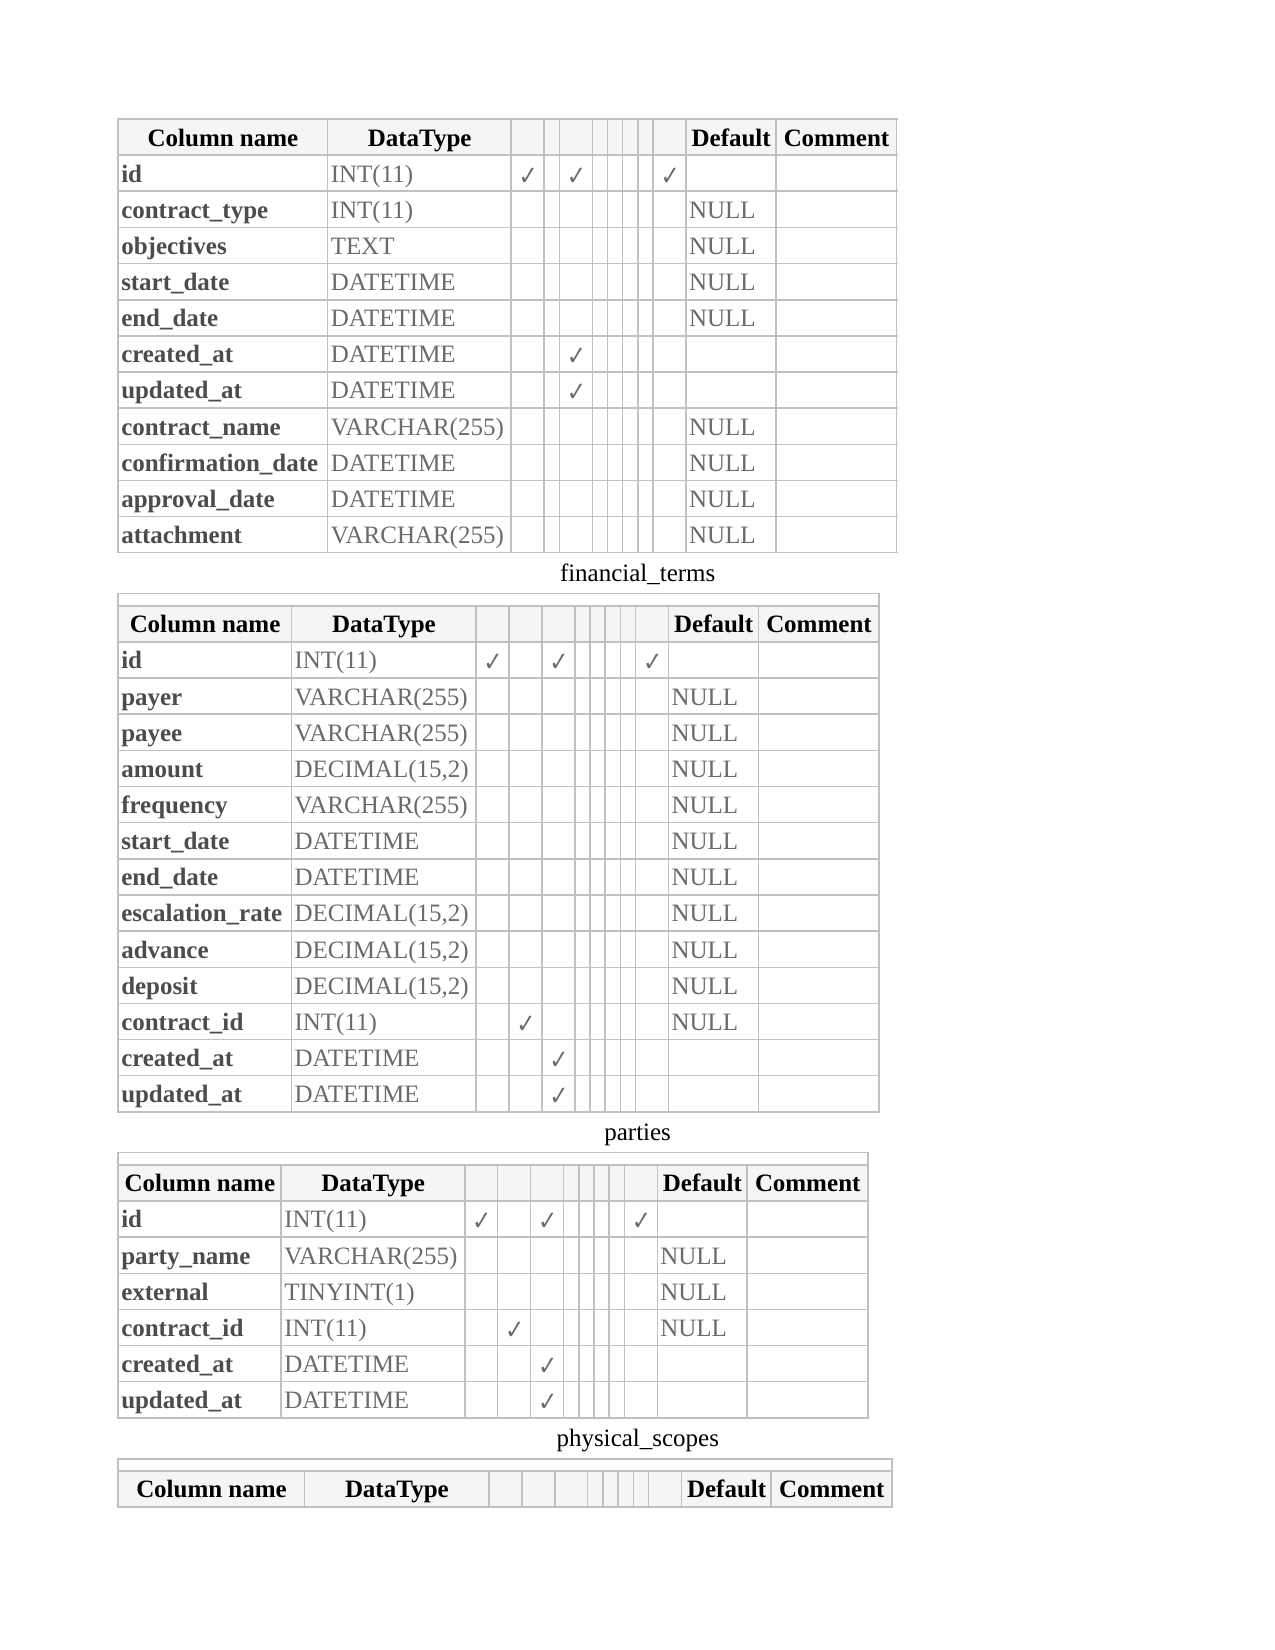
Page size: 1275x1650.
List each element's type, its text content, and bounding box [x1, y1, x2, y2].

table_cell [748, 1382, 867, 1417]
table_cell [610, 1346, 624, 1381]
table_cell escalation_rate [119, 896, 291, 930]
table_cell [748, 1310, 867, 1345]
table_cell [759, 751, 878, 786]
table_cell [477, 896, 508, 930]
table_cell [512, 301, 543, 335]
table_cell [610, 1274, 624, 1308]
table_cell [545, 409, 559, 443]
table_cell [748, 1346, 867, 1381]
table_cell attachment [119, 517, 327, 552]
table_cell id [119, 643, 291, 677]
table_cell [510, 643, 541, 677]
table_cell [759, 679, 878, 713]
table_cell [777, 481, 896, 516]
table_cell [606, 1004, 620, 1039]
table_cell DataType [328, 120, 510, 154]
table_cell [560, 192, 592, 227]
table_cell start_date [119, 264, 327, 299]
table_cell VARCHAR(255) [292, 679, 475, 713]
table_cell [621, 643, 635, 677]
table_cell [498, 1166, 530, 1200]
table_cell [604, 1472, 617, 1506]
table_cell DATETIME [328, 373, 510, 407]
table_cell [623, 120, 637, 154]
table_cell [654, 264, 685, 299]
table_cell [466, 1346, 497, 1381]
table_cell VARCHAR(255) [328, 517, 510, 552]
table_cell [466, 1382, 497, 1417]
table_cell [593, 373, 607, 407]
table_cell [580, 1238, 593, 1272]
table_cell DATETIME [328, 301, 510, 335]
table_cell [543, 860, 574, 894]
table_cell [610, 1310, 624, 1345]
table_cell [593, 337, 607, 371]
table_cell [576, 751, 589, 786]
table_cell NULL [669, 679, 758, 713]
table_cell [580, 1310, 593, 1345]
table_cell Comment [759, 607, 878, 641]
table_cell [636, 968, 668, 1002]
table_cell Default [682, 1472, 770, 1506]
table_cell [591, 932, 604, 966]
table_cell [510, 1076, 541, 1111]
table_cell ✔ [531, 1202, 563, 1236]
table_cell [608, 409, 622, 443]
table_cell [510, 679, 541, 713]
table_cell [576, 715, 589, 749]
table_cell [608, 156, 622, 190]
table_cell DATETIME [282, 1346, 464, 1381]
table_cell [510, 607, 541, 641]
table_cell deposit [119, 968, 291, 1002]
table_cell [498, 1274, 530, 1308]
table_cell [510, 751, 541, 786]
table_cell Default [658, 1166, 746, 1200]
table_cell [623, 481, 637, 516]
table_cell approval_date [119, 481, 327, 516]
table_cell [477, 787, 508, 822]
table_cell [595, 1166, 608, 1200]
table_cell [654, 409, 685, 443]
table_cell NULL [658, 1274, 746, 1308]
table_cell [759, 968, 878, 1002]
table_cell [654, 445, 685, 479]
table_cell [591, 787, 604, 822]
table_cell [654, 517, 685, 552]
table_cell [636, 607, 668, 641]
table_cell [576, 1004, 589, 1039]
table_cell [543, 715, 574, 749]
table_cell NULL [669, 1004, 758, 1039]
table_cell [543, 896, 574, 930]
table_cell ✔ [560, 156, 592, 190]
table_cell [777, 409, 896, 443]
table_cell [466, 1238, 497, 1272]
table_cell [654, 301, 685, 335]
table_cell [477, 1040, 508, 1075]
table_cell INT(11) [292, 643, 475, 677]
table_cell VARCHAR(255) [328, 409, 510, 443]
table_cell [576, 932, 589, 966]
table_cell [608, 517, 622, 552]
table_cell Default [687, 120, 775, 154]
table_cell NULL [669, 787, 758, 822]
table_cell [564, 1310, 578, 1345]
table_cell [512, 481, 543, 516]
table_cell [591, 1076, 604, 1111]
table_cell DataType [305, 1472, 488, 1506]
table_cell [625, 1166, 657, 1200]
table_cell external [119, 1274, 280, 1308]
table_cell [564, 1166, 578, 1200]
table_cell [639, 228, 652, 263]
table_cell DECIMAL(15,2) [292, 896, 475, 930]
table_cell [669, 1040, 758, 1075]
table_cell [639, 445, 652, 479]
table_cell NULL [687, 192, 775, 227]
table_cell [591, 679, 604, 713]
table_cell DATETIME [328, 445, 510, 479]
table_cell [545, 337, 559, 371]
table_cell TINYINT(1) [282, 1274, 464, 1308]
table_cell INT(11) [282, 1310, 464, 1345]
table_cell INT(11) [292, 1004, 475, 1039]
table_cell [748, 1202, 867, 1236]
table_cell [477, 1076, 508, 1111]
table_cell [512, 120, 543, 154]
table_cell [777, 301, 896, 335]
table_cell TEXT [328, 228, 510, 263]
table_cell [625, 1274, 657, 1308]
table_cell [639, 264, 652, 299]
table_cell [593, 120, 607, 154]
table_cell [623, 337, 637, 371]
table_cell [545, 373, 559, 407]
table_cell [606, 823, 620, 858]
table_cell [625, 1238, 657, 1272]
table_cell [545, 228, 559, 263]
table_cell [531, 1274, 563, 1308]
table_cell [595, 1382, 608, 1417]
table_cell [625, 1382, 657, 1417]
table_cell id [119, 1202, 280, 1236]
table_cell Column name [119, 607, 291, 641]
text parties [118, 1117, 1157, 1146]
table_cell VARCHAR(255) [282, 1238, 464, 1272]
table_cell [623, 445, 637, 479]
table_cell [576, 968, 589, 1002]
table_cell [639, 337, 652, 371]
table_cell [580, 1166, 593, 1200]
table_cell created_at [119, 1040, 291, 1075]
table_cell [512, 264, 543, 299]
table_cell [608, 120, 622, 154]
table_cell [543, 1004, 574, 1039]
table_cell id [119, 156, 327, 190]
table_cell [621, 787, 635, 822]
table_cell [623, 228, 637, 263]
table_cell [531, 1310, 563, 1345]
table_cell [606, 896, 620, 930]
table_cell [588, 1472, 602, 1506]
table_cell DataType [282, 1166, 464, 1200]
table_cell VARCHAR(255) [292, 787, 475, 822]
table_cell [748, 1238, 867, 1272]
table_cell [636, 860, 668, 894]
table_cell [654, 120, 685, 154]
table_cell [560, 481, 592, 516]
table_cell [621, 679, 635, 713]
table_cell [510, 787, 541, 822]
table_cell [531, 1166, 563, 1200]
table_cell [591, 860, 604, 894]
table_cell [606, 751, 620, 786]
table_cell [545, 192, 559, 227]
table_header [119, 1460, 891, 1470]
table_cell [610, 1382, 624, 1417]
table_cell [654, 481, 685, 516]
table_cell [621, 823, 635, 858]
table_cell [606, 643, 620, 677]
table_cell [636, 823, 668, 858]
table_cell [595, 1346, 608, 1381]
table_cell NULL [669, 968, 758, 1002]
table_cell [576, 643, 589, 677]
table_cell [623, 517, 637, 552]
table_cell [606, 607, 620, 641]
table_cell ✔ [560, 337, 592, 371]
table_cell confirmation_date [119, 445, 327, 479]
table_cell [576, 607, 589, 641]
table_cell [621, 932, 635, 966]
table_cell Column name [119, 1166, 280, 1200]
table_cell [576, 679, 589, 713]
table_cell DATETIME [292, 860, 475, 894]
table_cell [608, 373, 622, 407]
table_cell VARCHAR(255) [292, 715, 475, 749]
table_cell [748, 1274, 867, 1308]
table_cell Default [669, 607, 758, 641]
table_cell [512, 409, 543, 443]
table_cell [593, 228, 607, 263]
table_cell Column name [119, 1472, 304, 1506]
table_cell [543, 932, 574, 966]
table_cell [639, 301, 652, 335]
table_cell [560, 120, 592, 154]
table_cell [639, 517, 652, 552]
table_cell [593, 409, 607, 443]
table_cell [512, 228, 543, 263]
table_cell updated_at [119, 373, 327, 407]
table_cell [477, 679, 508, 713]
table_cell contract_type [119, 192, 327, 227]
table_cell [498, 1202, 530, 1236]
table_cell [777, 445, 896, 479]
table_cell updated_at [119, 1076, 291, 1111]
table_cell NULL [669, 896, 758, 930]
table_cell [556, 1472, 587, 1506]
table_cell [658, 1382, 746, 1417]
table_cell [621, 715, 635, 749]
table_cell [606, 1040, 620, 1075]
table_cell [543, 968, 574, 1002]
table_cell [658, 1346, 746, 1381]
table_cell [623, 301, 637, 335]
table_cell [636, 896, 668, 930]
table_cell [654, 337, 685, 371]
table_cell INT(11) [328, 156, 510, 190]
table_cell [580, 1382, 593, 1417]
table_cell [687, 156, 775, 190]
table_cell [639, 481, 652, 516]
table_cell ✔ [560, 373, 592, 407]
table_cell [466, 1274, 497, 1308]
table_cell Comment [772, 1472, 891, 1506]
table_cell contract_id [119, 1310, 280, 1345]
table_cell [593, 264, 607, 299]
table_cell [608, 445, 622, 479]
table_cell [576, 1040, 589, 1075]
table_cell [625, 1346, 657, 1381]
table_cell Comment [748, 1166, 867, 1200]
table_cell NULL [669, 823, 758, 858]
table_cell INT(11) [328, 192, 510, 227]
table_cell NULL [687, 445, 775, 479]
table_cell contract_id [119, 1004, 291, 1039]
table_cell [560, 264, 592, 299]
table_cell [759, 932, 878, 966]
table_cell [759, 1076, 878, 1111]
table_cell [639, 409, 652, 443]
table_cell [623, 156, 637, 190]
table_cell NULL [687, 517, 775, 552]
table_cell payee [119, 715, 291, 749]
table_cell objectives [119, 228, 327, 263]
table_cell ✔ [510, 1004, 541, 1039]
table_cell amount [119, 751, 291, 786]
table_cell [608, 481, 622, 516]
table_cell [636, 1076, 668, 1111]
table_cell NULL [669, 932, 758, 966]
table_cell ✔ [543, 1076, 574, 1111]
table_cell NULL [687, 409, 775, 443]
table_cell [639, 373, 652, 407]
table_cell [606, 1076, 620, 1111]
table_cell DATETIME [292, 823, 475, 858]
table_cell [608, 337, 622, 371]
table_cell ✔ [498, 1310, 530, 1345]
table_cell [621, 1040, 635, 1075]
table_cell [777, 373, 896, 407]
table_cell [477, 751, 508, 786]
table_cell [759, 896, 878, 930]
table_cell [564, 1274, 578, 1308]
table_cell [654, 192, 685, 227]
table_cell created_at [119, 1346, 280, 1381]
table_cell [591, 643, 604, 677]
table_cell NULL [658, 1310, 746, 1345]
table_cell [669, 1076, 758, 1111]
table_cell [608, 301, 622, 335]
table_cell [512, 192, 543, 227]
table_cell [595, 1274, 608, 1308]
table_cell [560, 445, 592, 479]
table_cell DATETIME [292, 1040, 475, 1075]
table_cell [477, 607, 508, 641]
table_cell [593, 156, 607, 190]
table_cell [759, 860, 878, 894]
table_cell [593, 517, 607, 552]
table_cell [591, 751, 604, 786]
table_cell ✔ [543, 1040, 574, 1075]
table_cell NULL [687, 481, 775, 516]
table_cell [523, 1472, 554, 1506]
table_cell [543, 823, 574, 858]
table_cell [591, 823, 604, 858]
table_cell ✔ [543, 643, 574, 677]
table_cell [623, 409, 637, 443]
table_cell end_date [119, 860, 291, 894]
table_cell [621, 1076, 635, 1111]
table_cell ✔ [531, 1382, 563, 1417]
table_cell [608, 264, 622, 299]
table_cell [606, 679, 620, 713]
table_cell [591, 607, 604, 641]
text physical_scopes [118, 1423, 1157, 1452]
table_cell [619, 1472, 633, 1506]
table_cell Comment [777, 120, 896, 154]
table_cell [593, 301, 607, 335]
table_cell NULL [687, 301, 775, 335]
table_cell [543, 607, 574, 641]
table_cell [545, 120, 559, 154]
table_cell [591, 968, 604, 1002]
table_cell [777, 337, 896, 371]
table_cell [625, 1310, 657, 1345]
table_cell DataType [292, 607, 475, 641]
table_cell [777, 192, 896, 227]
table_cell NULL [687, 264, 775, 299]
table_cell frequency [119, 787, 291, 822]
table_cell [510, 860, 541, 894]
table_cell [593, 481, 607, 516]
table_cell [639, 156, 652, 190]
table_cell NULL [669, 860, 758, 894]
table_cell end_date [119, 301, 327, 335]
table_cell [545, 445, 559, 479]
table_cell [610, 1238, 624, 1272]
table_cell [591, 1004, 604, 1039]
table_cell [564, 1202, 578, 1236]
table_cell [498, 1382, 530, 1417]
table_cell [636, 751, 668, 786]
table_header [119, 594, 878, 605]
table_cell [576, 860, 589, 894]
table_cell [466, 1166, 497, 1200]
table_cell [510, 823, 541, 858]
table_cell [608, 192, 622, 227]
table_cell [606, 715, 620, 749]
table_cell [687, 373, 775, 407]
table_cell [510, 932, 541, 966]
table_cell [510, 896, 541, 930]
table_cell [636, 679, 668, 713]
table_cell [564, 1346, 578, 1381]
table_cell [595, 1310, 608, 1345]
table_cell [545, 264, 559, 299]
table_cell [777, 264, 896, 299]
table_cell DECIMAL(15,2) [292, 932, 475, 966]
table_cell [759, 1004, 878, 1039]
table_cell DATETIME [328, 481, 510, 516]
table_cell [759, 715, 878, 749]
table_cell DATETIME [328, 264, 510, 299]
table_cell DATETIME [282, 1382, 464, 1417]
table_cell NULL [687, 228, 775, 263]
table_cell INT(11) [282, 1202, 464, 1236]
table_cell [512, 445, 543, 479]
table_cell [636, 1004, 668, 1039]
table_cell [543, 787, 574, 822]
table_cell [510, 968, 541, 1002]
table_cell [610, 1202, 624, 1236]
table_cell [510, 715, 541, 749]
table_cell ✔ [477, 643, 508, 677]
table_cell ✔ [466, 1202, 497, 1236]
table_cell [623, 264, 637, 299]
table_cell contract_name [119, 409, 327, 443]
table_cell [580, 1346, 593, 1381]
table_cell NULL [658, 1238, 746, 1272]
table_cell [560, 517, 592, 552]
table_cell [477, 968, 508, 1002]
table_cell [543, 751, 574, 786]
table_cell [593, 192, 607, 227]
table_cell [545, 301, 559, 335]
table_cell [608, 228, 622, 263]
table_cell [621, 860, 635, 894]
table_cell [777, 517, 896, 552]
table_cell [560, 228, 592, 263]
table_cell NULL [669, 751, 758, 786]
table_cell [636, 1040, 668, 1075]
table_cell ✔ [531, 1346, 563, 1381]
table_cell [512, 517, 543, 552]
table_cell advance [119, 932, 291, 966]
table_cell [564, 1382, 578, 1417]
table_cell [593, 445, 607, 479]
table_cell [560, 409, 592, 443]
table_cell [490, 1472, 521, 1506]
table_cell [621, 968, 635, 1002]
table_cell [759, 787, 878, 822]
table_cell ✔ [654, 156, 685, 190]
table_cell [576, 1076, 589, 1111]
table_cell [543, 679, 574, 713]
table_cell [595, 1202, 608, 1236]
table_cell [545, 481, 559, 516]
table_cell [636, 787, 668, 822]
table_cell [545, 517, 559, 552]
table_cell [606, 787, 620, 822]
table_cell [687, 337, 775, 371]
table_cell DECIMAL(15,2) [292, 751, 475, 786]
table_cell updated_at [119, 1382, 280, 1417]
table_cell [498, 1346, 530, 1381]
table_cell [658, 1202, 746, 1236]
table_cell [591, 715, 604, 749]
table_cell DECIMAL(15,2) [292, 968, 475, 1002]
table_cell NULL [669, 715, 758, 749]
table_cell [576, 787, 589, 822]
table_cell [636, 932, 668, 966]
table_cell [621, 1004, 635, 1039]
table_cell [591, 1040, 604, 1075]
table_cell [512, 337, 543, 371]
table_cell [576, 823, 589, 858]
table_cell created_at [119, 337, 327, 371]
table_cell [580, 1202, 593, 1236]
table_cell [636, 715, 668, 749]
table_cell ✔ [512, 156, 543, 190]
table_cell [498, 1238, 530, 1272]
table_cell [634, 1472, 648, 1506]
table_cell [560, 301, 592, 335]
table_cell [606, 860, 620, 894]
table_header [119, 1153, 867, 1164]
table_cell [759, 643, 878, 677]
table_cell [621, 896, 635, 930]
table_cell [531, 1238, 563, 1272]
table_cell [649, 1472, 681, 1506]
table_cell party_name [119, 1238, 280, 1272]
table_cell [564, 1238, 578, 1272]
table_cell [654, 373, 685, 407]
table_cell [621, 607, 635, 641]
table_cell [777, 156, 896, 190]
table_cell [510, 1040, 541, 1075]
table_cell DATETIME [328, 337, 510, 371]
table_cell [576, 896, 589, 930]
table_cell payer [119, 679, 291, 713]
text financial_terms [118, 558, 1157, 587]
table_cell [545, 156, 559, 190]
table_cell [759, 1040, 878, 1075]
table_cell Column name [119, 120, 327, 154]
table_cell [591, 896, 604, 930]
table_cell [654, 228, 685, 263]
table_cell start_date [119, 823, 291, 858]
table_cell [623, 373, 637, 407]
table_cell [606, 932, 620, 966]
table_cell [595, 1238, 608, 1272]
table_cell [777, 228, 896, 263]
table_cell [759, 823, 878, 858]
table_cell [639, 120, 652, 154]
table_cell [466, 1310, 497, 1345]
table_cell [580, 1274, 593, 1308]
table_cell DATETIME [292, 1076, 475, 1111]
table_cell [477, 715, 508, 749]
table_cell [610, 1166, 624, 1200]
table_cell [621, 751, 635, 786]
table_cell [477, 932, 508, 966]
table_cell [639, 192, 652, 227]
table_cell [669, 643, 758, 677]
table_cell ✔ [636, 643, 668, 677]
table_cell [512, 373, 543, 407]
table_cell [477, 823, 508, 858]
table_cell [477, 860, 508, 894]
table_cell ✔ [625, 1202, 657, 1236]
table_cell [606, 968, 620, 1002]
table_cell [477, 1004, 508, 1039]
table_cell [623, 192, 637, 227]
